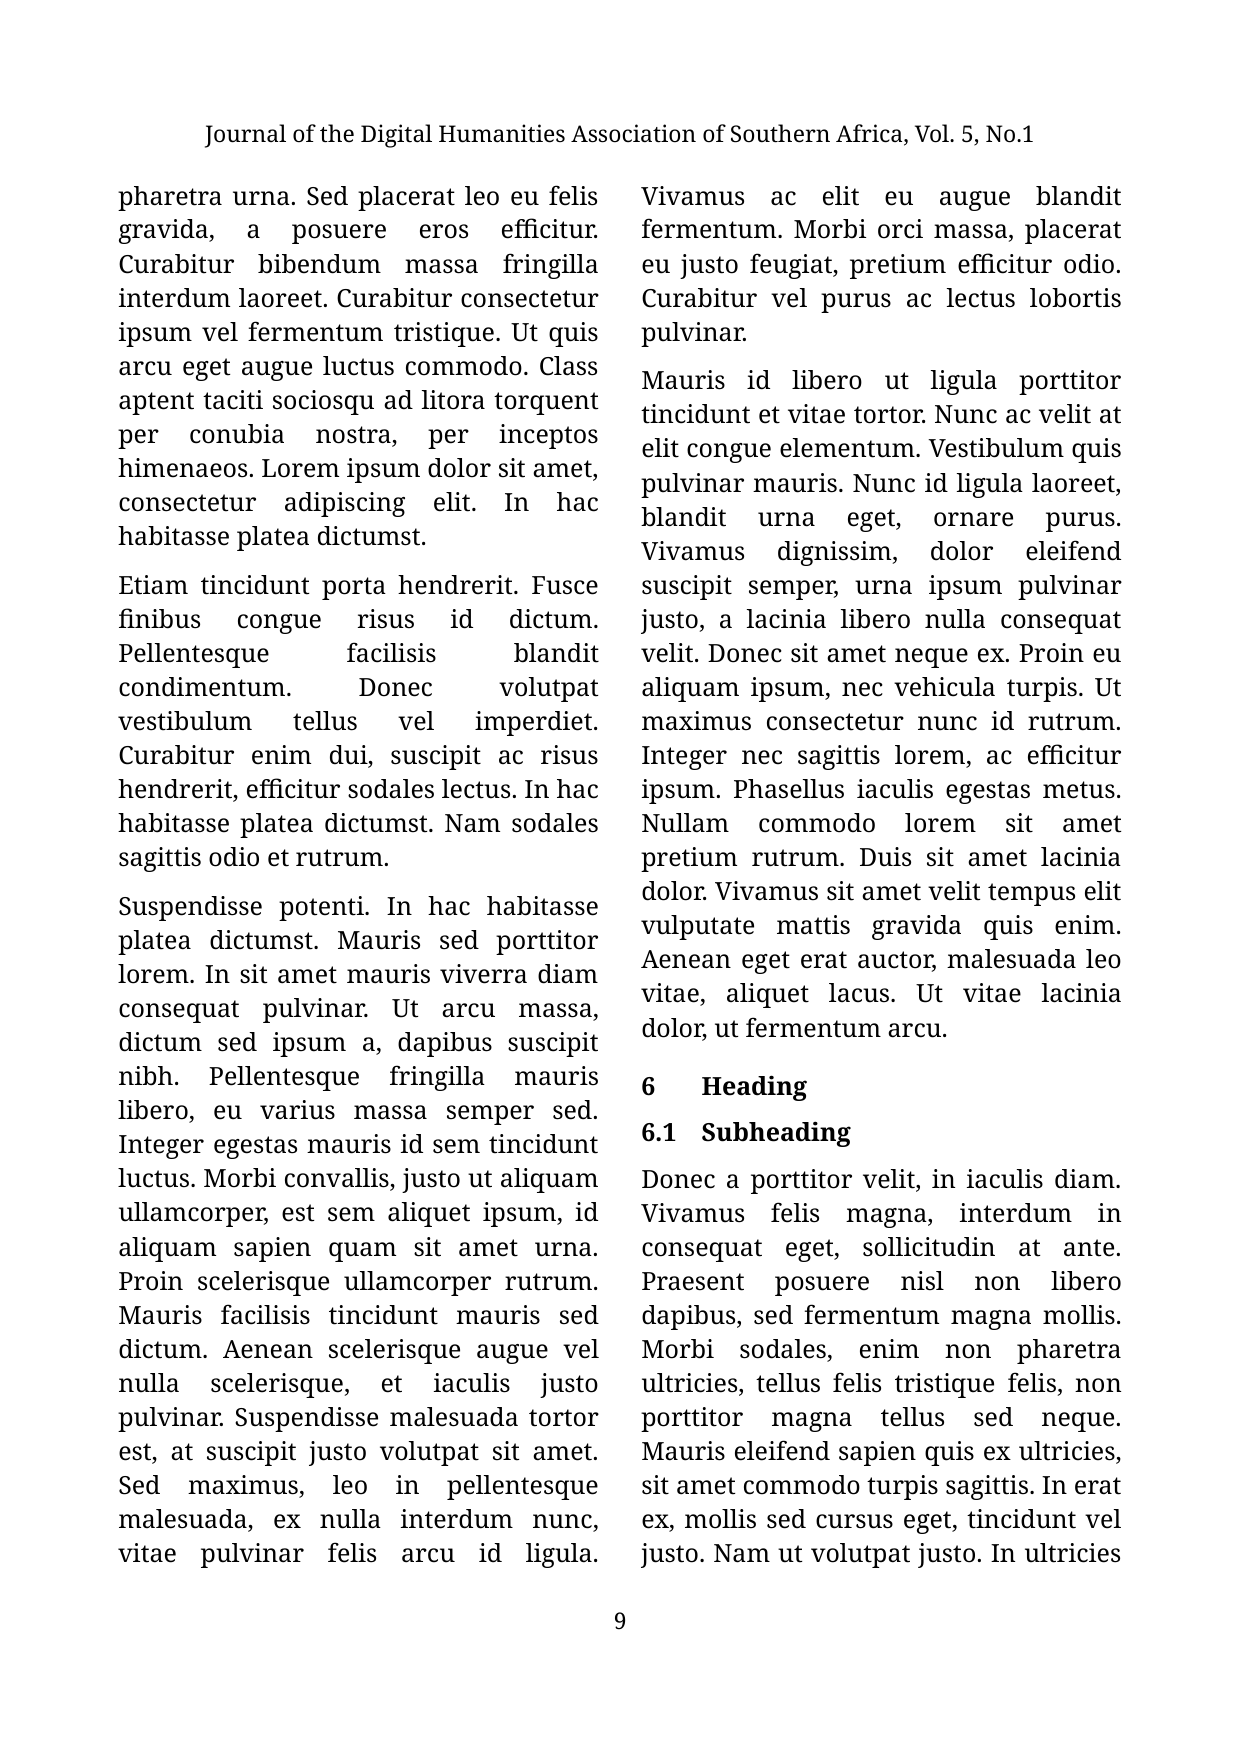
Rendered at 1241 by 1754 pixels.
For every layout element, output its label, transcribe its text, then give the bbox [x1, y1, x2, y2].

text Vivamus ac elit eu augue blandit fermentum. Morbi orci massa, placerat eu justo feugiat, pretium efficitur odio. Curabitur vel purus ac lectus lobortis pulvinar. [641, 178, 1122, 348]
text Mauris id libero ut ligula porttitor tincidunt et vitae tortor. Nunc ac velit at elit congue elementum. Vestibulum quis pulvinar mauris. Nunc id ligula laoreet, blandit urna eget, ornare purus. Vivamus dignissim, dolor eleifend suscipit semper, urna ipsum pulvinar justo, a lacinia libero nulla consequat velit. Donec sit amet neque ex. Proin eu aliquam ipsum, nec vehicula turpis. Ut maximus consectetur nunc id rutrum. Integer nec sagittis lorem, ac efficitur ipsum. Phasellus iaculis egestas metus. Nullam commodo lorem sit amet pretium rutrum. Duis sit amet lacinia dolor. Vivamus sit amet velit tempus elit vulputate mattis gravida quis enim. Aenean eget erat auctor, malesuada leo vitae, aliquet lacus. Ut vitae lacinia dolor, ut fermentum arcu. [641, 363, 1122, 1044]
subtitle Heading [641, 1068, 1122, 1102]
text Etiam tincidunt porta hendrerit. Fusce finibus congue risus id dictum. Pellentesque facilisis blandit condimentum. Donec volutpat vestibulum tellus vel imperdiet. Curabitur enim dui, suscipit ac risus hendrerit, efficitur sodales lectus. In hac habitasse platea dictumst. Nam sodales sagittis odio et rutrum. [118, 567, 599, 874]
text pharetra urna. Sed placerat leo eu felis gravida, a posuere eros efficitur. Curabitur bibendum massa fringilla interdum laoreet. Curabitur consectetur ipsum vel fermentum tristique. Ut quis arcu eget augue luctus commodo. Class aptent taciti sociosqu ad litora torquent per conubia nostra, per inceptos himenaeos. Lorem ipsum dolor sit amet, consectetur adipiscing elit. In hac habitasse platea dictumst. [118, 178, 599, 553]
subtitle Subheading [641, 1115, 1122, 1149]
text Donec a porttitor velit, in iaculis diam. Vivamus felis magna, interdum in consequat eget, sollicitudin at ante. Praesent posuere nisl non libero dapibus, sed fermentum magna mollis. Morbi sodales, enim non pharetra ultricies, tellus felis tristique felis, non porttitor magna tellus sed neque. Mauris eleifend sapien quis ex ultricies, sit amet commodo turpis sagittis. In erat ex, mollis sed cursus eget, tincidunt vel justo. Nam ut volutpat justo. In ultricies [641, 1161, 1122, 1570]
text Suspendisse potenti. In hac habitasse platea dictumst. Mauris sed porttitor lorem. In sit amet mauris viverra diam consequat pulvinar. Ut arcu massa, dictum sed ipsum a, dapibus suscipit nibh. Pellentesque fringilla mauris libero, eu varius massa semper sed. Integer egestas mauris id sem tincidunt luctus. Morbi convallis, justo ut aliquam ullamcorper, est sem aliquet ipsum, id aliquam sapien quam sit amet urna. Proin scelerisque ullamcorper rutrum. Mauris facilisis tincidunt mauris sed dictum. Aenean scelerisque augue vel nulla scelerisque, et iaculis justo pulvinar. Suspendisse malesuada tortor est, at suscipit justo volutpat sit amet. Sed maximus, leo in pellentesque malesuada, ex nulla interdum nunc, vitae pulvinar felis arcu id ligula. [118, 888, 599, 1570]
